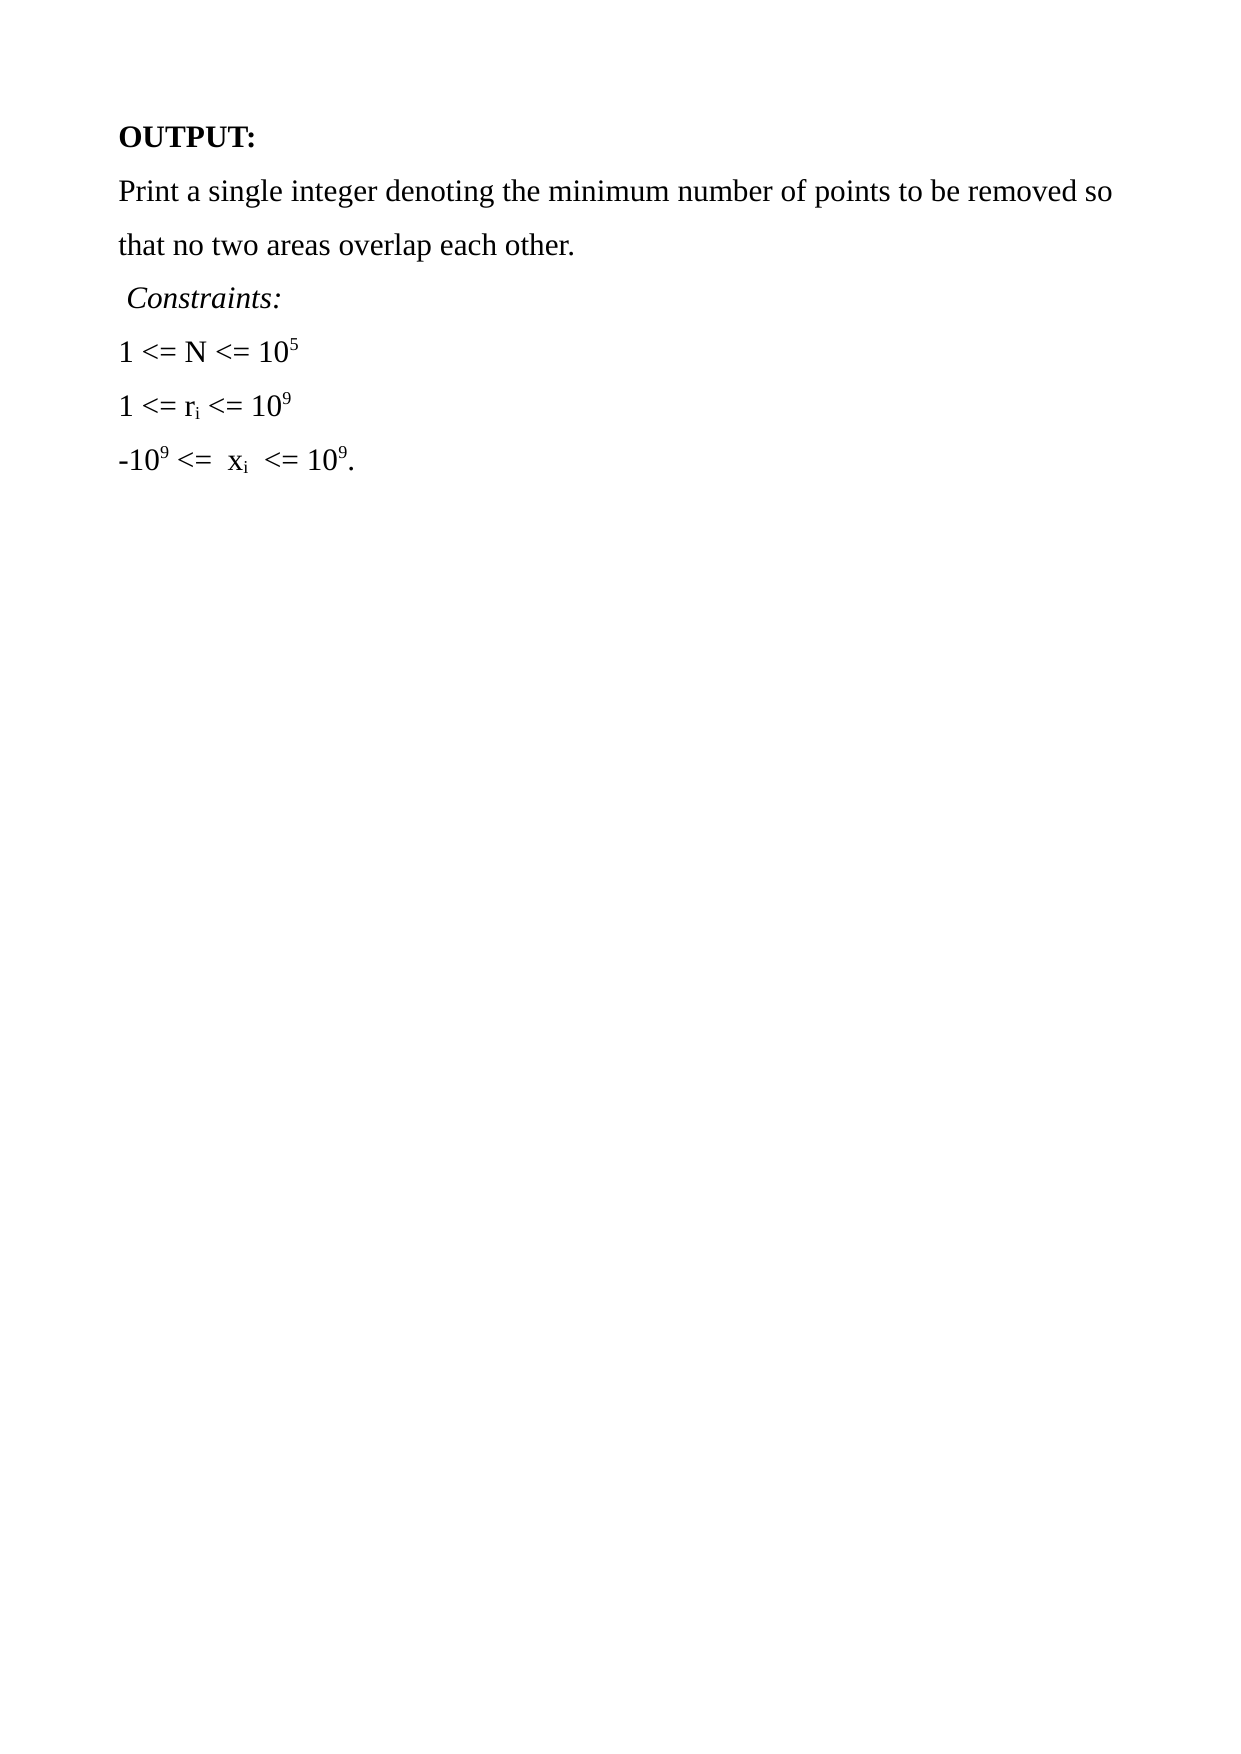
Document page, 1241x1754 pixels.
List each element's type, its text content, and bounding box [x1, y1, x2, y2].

text OUTPUT: [118, 118, 1122, 154]
text Constraints: [118, 280, 1122, 316]
text -109 <= xi <= 109. [118, 441, 1122, 477]
text Print a single integer denoting the minimum number of points to be removed so that no two areas overlap each other. [118, 172, 1122, 262]
text 1 <= ri <= 109 [118, 387, 1122, 423]
text 1 <= N <= 105 [118, 333, 1122, 369]
